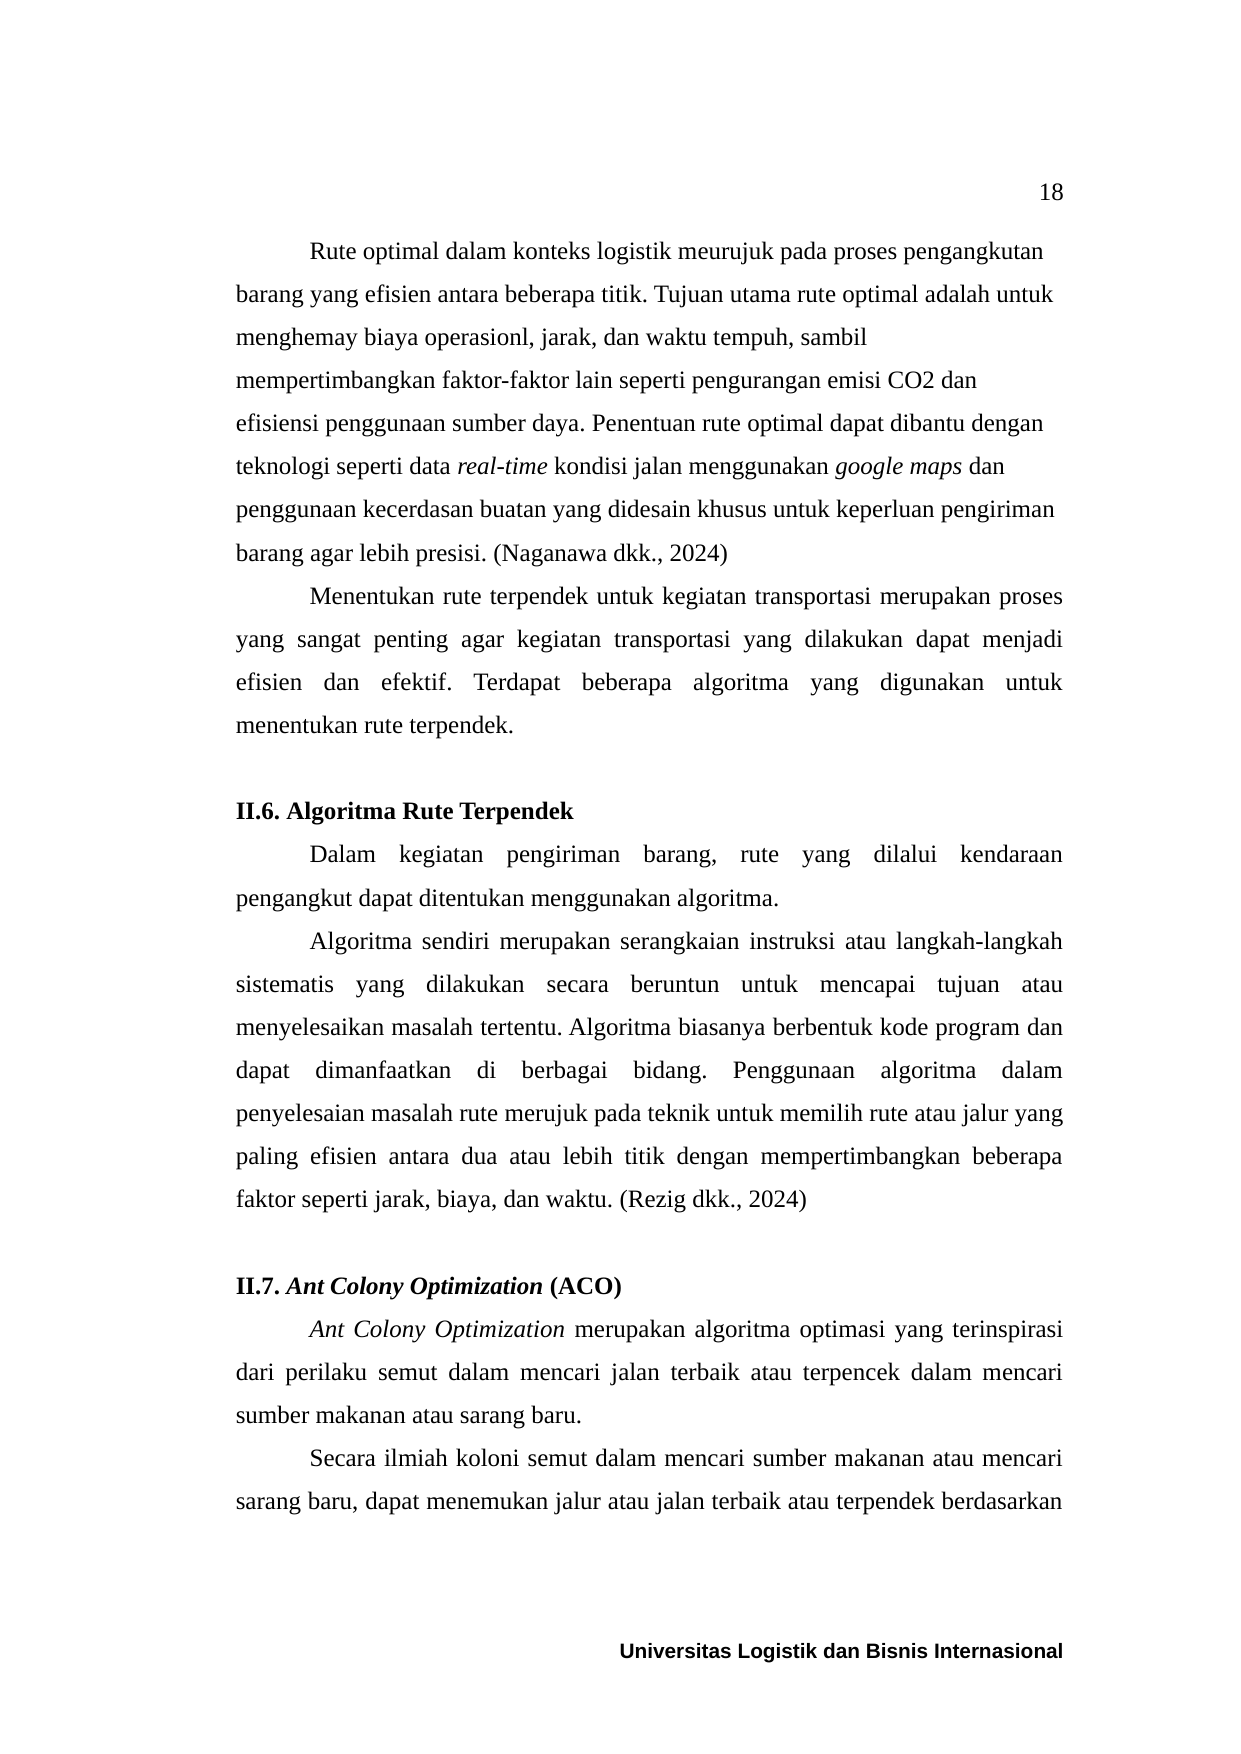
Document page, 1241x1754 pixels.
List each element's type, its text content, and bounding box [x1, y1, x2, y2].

text Secara ilmiah koloni semut dalam mencari sumber makanan atau mencari sarang baru, dapat menemukan jalur atau jalan terbaik atau terpendek berdasarkan [236, 1443, 1063, 1515]
text Rute optimal dalam konteks logistik meurujuk pada proses pengangkutan barang yang efisien antara beberapa titik. Tujuan utama rute optimal adalah untuk menghemay biaya operasionl, jarak, dan waktu tempuh, sambil mempertimbangkan faktor-faktor lain seperti pengurangan emisi CO2 dan efisiensi penggunaan sumber daya. Penentuan rute optimal dapat dibantu dengan teknologi seperti data real-time kondisi jalan menggunakan google maps dan penggunaan kecerdasan buatan yang didesain khusus untuk keperluan pengiriman barang agar lebih presisi. (Naganawa dkk., 2024) [236, 236, 1063, 566]
subtitle Algoritma Rute Terpendek [236, 796, 1063, 825]
text Dalam kegiatan pengiriman barang, rute yang dilalui kendaraan pengangkut dapat ditentukan menggunakan algoritma. [236, 839, 1063, 911]
text Menentukan rute terpendek untuk kegiatan transportasi merupakan proses yang sangat penting agar kegiatan transportasi yang dilakukan dapat menjadi efisien dan efektif. Terdapat beberapa algoritma yang digunakan untuk menentukan rute terpendek. [236, 581, 1063, 739]
text Ant Colony Optimization merupakan algoritma optimasi yang terinspirasi dari perilaku semut dalam mencari jalan terbaik atau terpencek dalam mencari sumber makanan atau sarang baru. [236, 1314, 1063, 1429]
subtitle Ant Colony Optimization (ACO) [236, 1271, 1063, 1299]
text Algoritma sendiri merupakan serangkaian instruksi atau langkah-langkah sistematis yang dilakukan secara beruntun untuk mencapai tujuan atau menyelesaikan masalah tertentu. Algoritma biasanya berbentuk kode program dan dapat dimanfaatkan di berbagai bidang. Penggunaan algoritma dalam penyelesaian masalah rute merujuk pada teknik untuk memilih rute atau jalur yang paling efisien antara dua atau lebih titik dengan mempertimbangkan beberapa faktor seperti jarak, biaya, dan waktu. (Rezig dkk., 2024) [236, 926, 1063, 1213]
